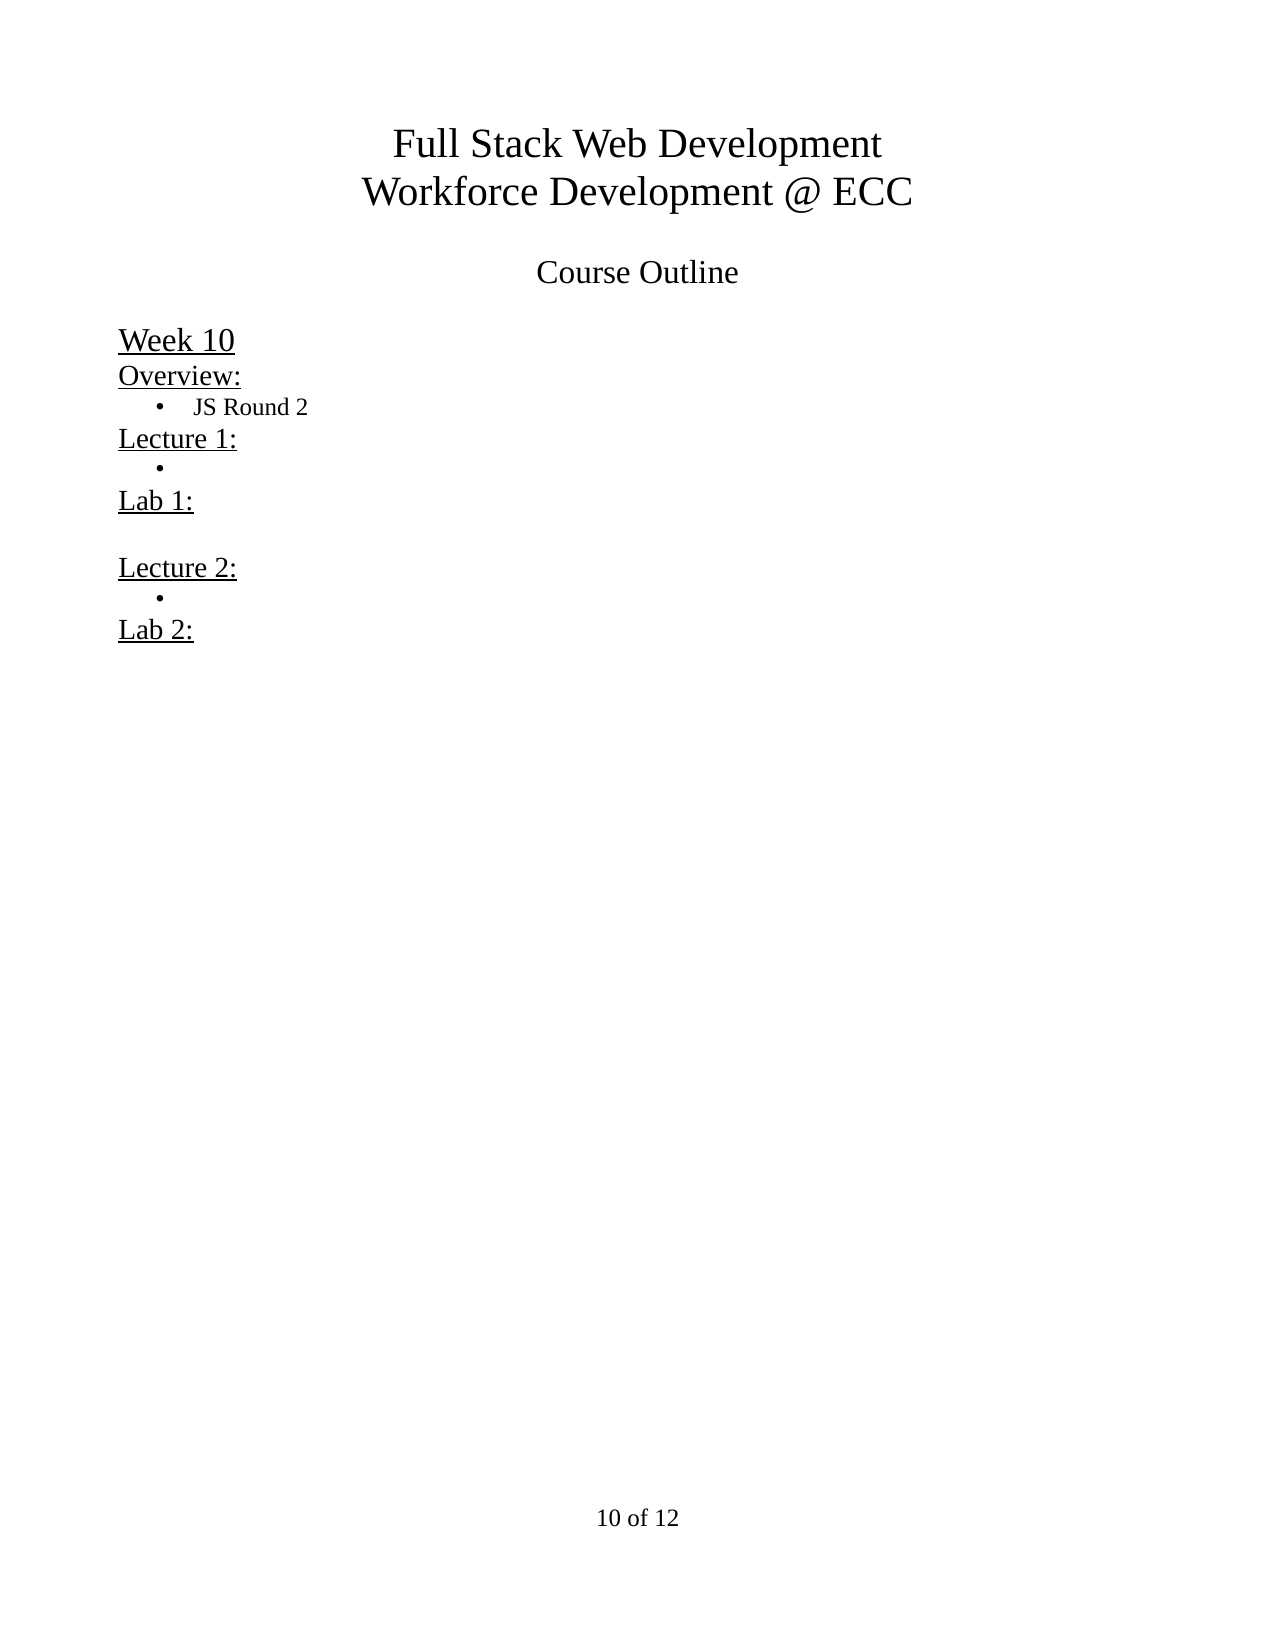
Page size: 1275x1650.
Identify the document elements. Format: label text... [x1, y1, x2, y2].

text Lecture 2: [118, 550, 1157, 584]
list JS Round 2 [156, 392, 1157, 421]
text Lecture 1: [118, 421, 1157, 454]
text Overview: [118, 358, 1157, 392]
text Week 10 [118, 320, 1157, 358]
text Lab 1: [118, 483, 1157, 517]
text Lab 2: [118, 612, 1157, 646]
